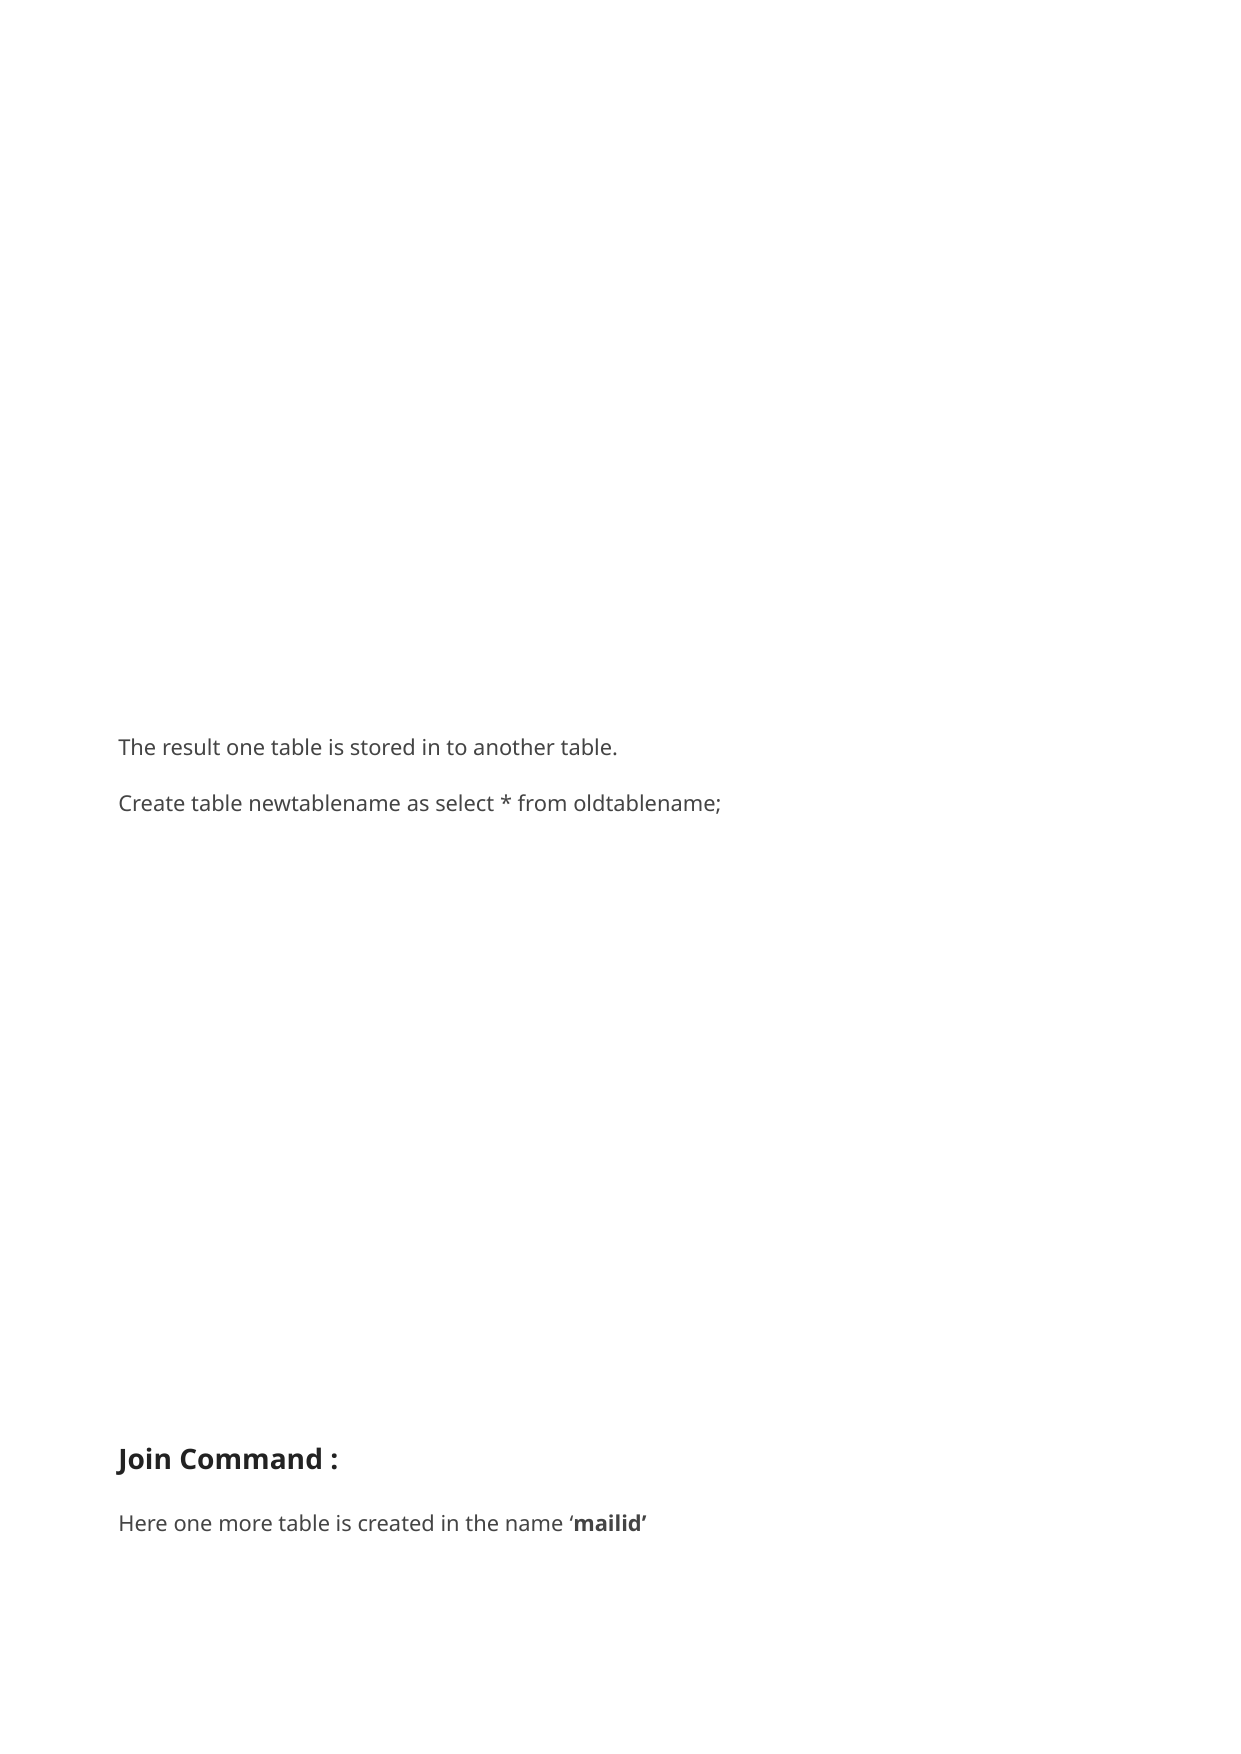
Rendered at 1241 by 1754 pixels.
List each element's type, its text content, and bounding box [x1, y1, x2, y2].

text Create table newtablename as select * from oldtablename; [118, 777, 1122, 818]
text The result one table is stored in to another table. [118, 721, 1122, 761]
text Here one more table is created in the name ‘mailid’ [118, 1497, 1122, 1537]
subtitle Join Command : [118, 1439, 1122, 1477]
